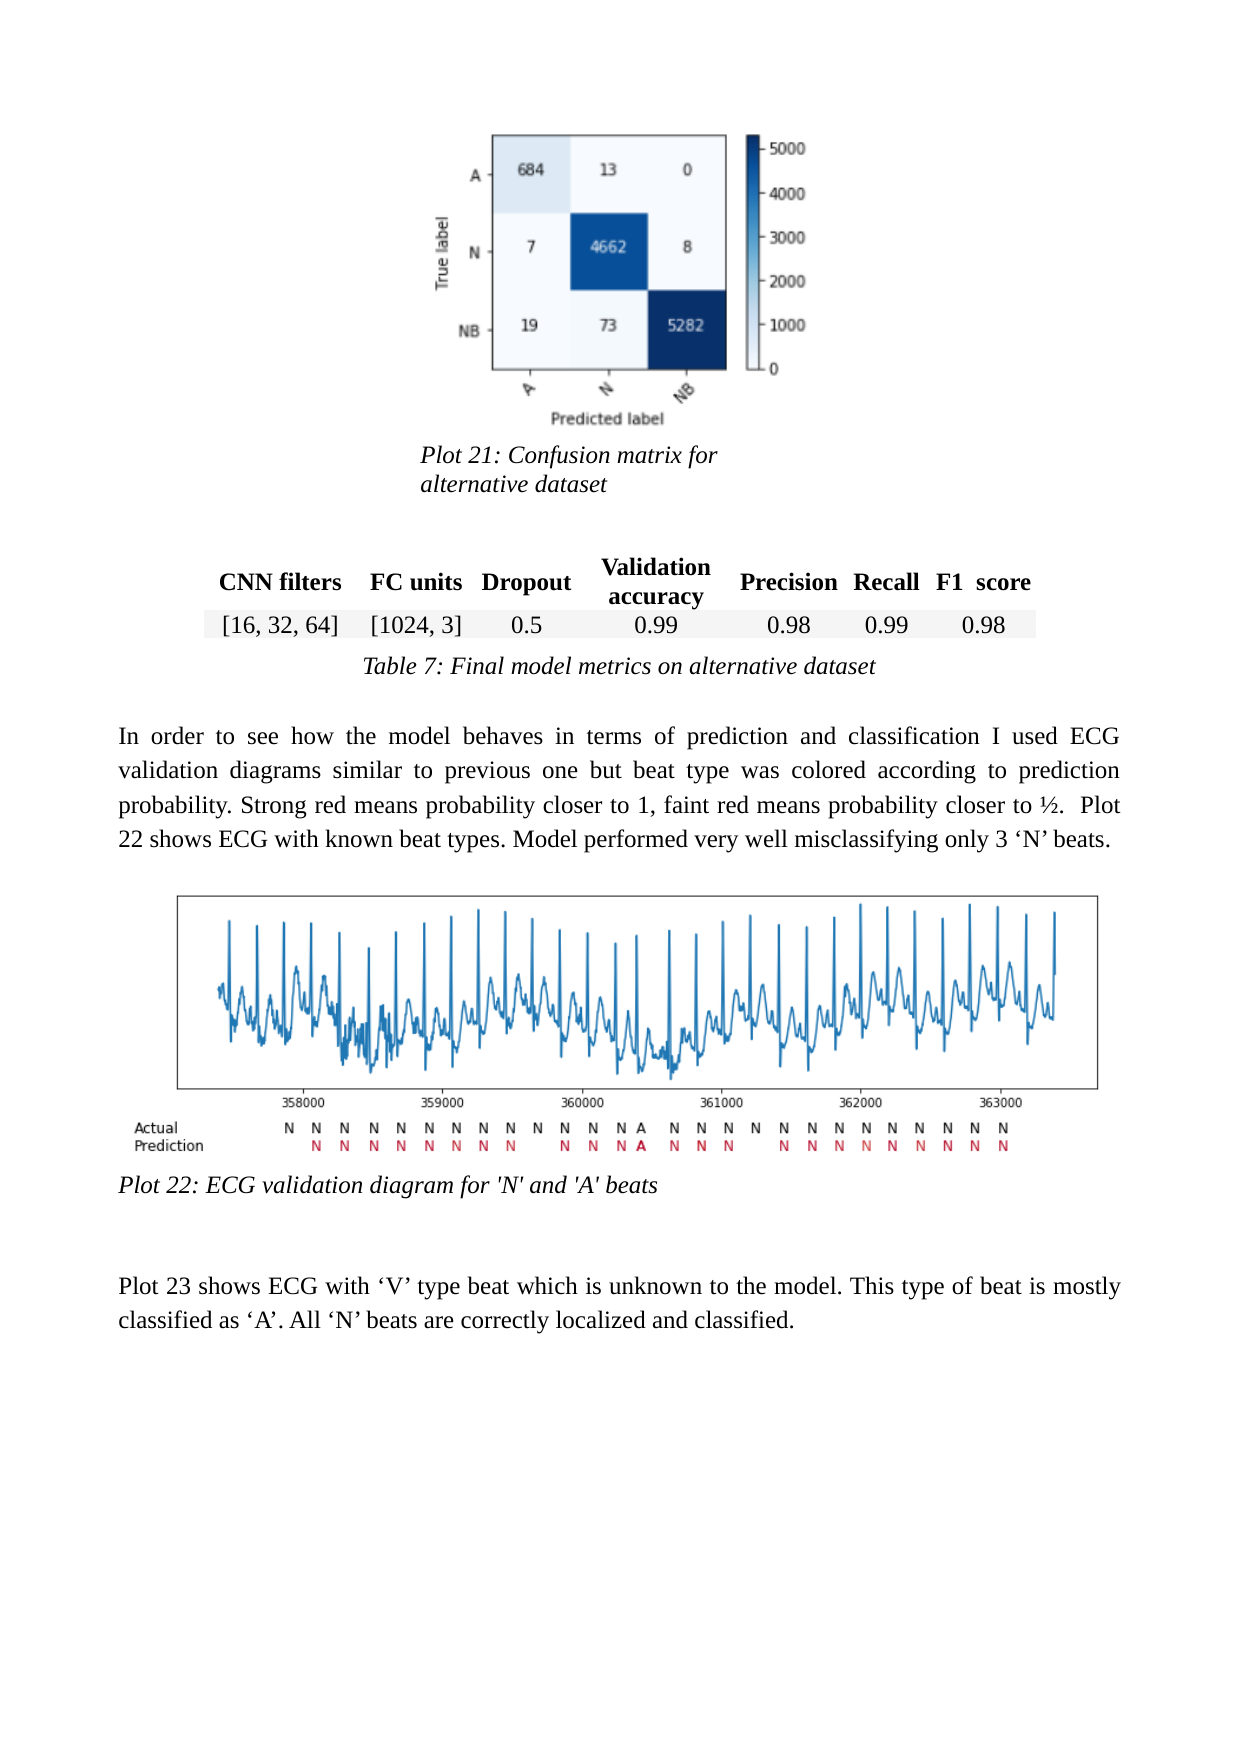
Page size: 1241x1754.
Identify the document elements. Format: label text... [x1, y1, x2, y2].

table_cell [16, 32, 64] [204, 610, 356, 638]
table_cell 0.98 [931, 610, 1036, 638]
picture [118, 886, 1123, 1170]
table_cell 0.5 [476, 610, 576, 638]
text Plot 22: ECG validation diagram for 'N' and 'A' beats [118, 1170, 1122, 1198]
table_cell 0.99 [576, 610, 735, 638]
table_header Precision [735, 552, 842, 610]
table_header Recall [842, 552, 931, 610]
table_header F1 score [931, 552, 1036, 610]
table_cell 0.99 [842, 610, 931, 638]
table_cell [1024, 3] [356, 610, 476, 638]
picture [420, 130, 820, 440]
table_header FC units [356, 552, 476, 610]
table_header Validation accuracy [576, 552, 735, 610]
text Plot 21: Confusion matrix for alternative dataset [420, 440, 820, 497]
table_header Dropout [476, 552, 576, 610]
text Table 7: Final model metrics on alternative dataset [118, 651, 1122, 680]
text In order to see how the model behaves in terms of prediction and classification I used ECG validation diagrams similar to previous one but beat type was colored according to prediction probability. Strong red means probability closer to 1, faint red means probability closer to ½. Plot 22 shows ECG with known beat types. Model performed very well misclassifying only 3 ‘N’ beats. [118, 721, 1122, 853]
table_cell 0.98 [735, 610, 842, 638]
text Plot 23 shows ECG with ‘V’ type beat which is unknown to the model. This type of beat is mostly classified as ‘A’. All ‘N’ beats are correctly localized and classified. [118, 1271, 1122, 1334]
table_header CNN filters [204, 552, 356, 610]
